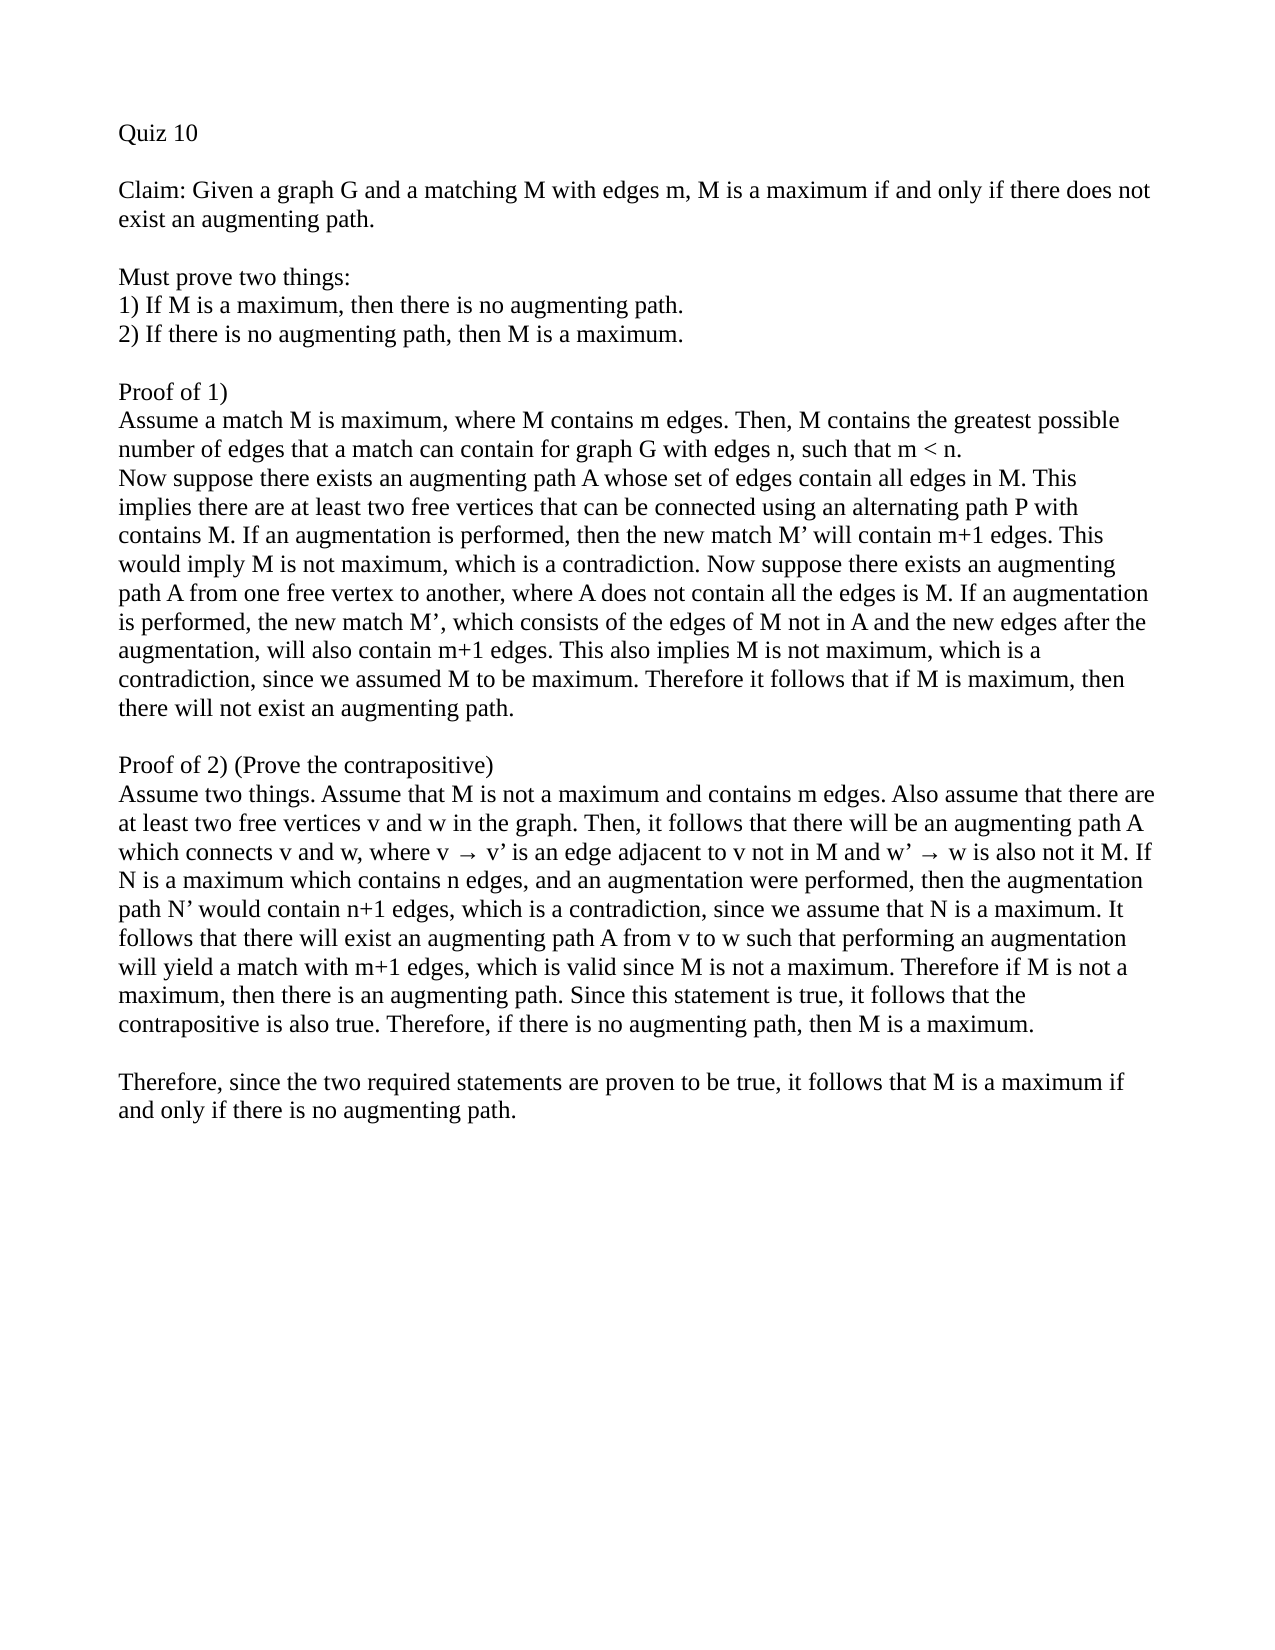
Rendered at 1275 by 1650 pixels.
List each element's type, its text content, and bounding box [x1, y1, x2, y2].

text Proof of 1) [118, 377, 1157, 406]
text Quiz 10 [118, 118, 1157, 147]
text 1) If M is a maximum, then there is no augmenting path. [118, 291, 1157, 319]
text Proof of 2) (Prove the contrapositive) [118, 751, 1157, 779]
text Claim: Given a graph G and a matching M with edges m, M is a maximum if and only if there does not exist an augmenting path. [118, 176, 1157, 233]
text Assume two things. Assume that M is not a maximum and contains m edges. Also assume that there are at least two free vertices v and w in the graph. Then, it follows that there will be an augmenting path A which connects v and w, where v → v’ is an edge adjacent to v not in M and w’ → w is also not it M. If N is a maximum which contains n edges, and an augmentation were performed, then the augmentation path N’ would contain n+1 edges, which is a contradiction, since we assume that N is a maximum. It follows that there will exist an augmenting path A from v to w such that performing an augmentation will yield a match with m+1 edges, which is valid since M is not a maximum. Therefore if M is not a maximum, then there is an augmenting path. Since this statement is true, it follows that the contrapositive is also true. Therefore, if there is no augmenting path, then M is a maximum. [118, 779, 1157, 1038]
text 2) If there is no augmenting path, then M is a maximum. [118, 319, 1157, 348]
text Must prove two things: [118, 262, 1157, 291]
text Therefore, since the two required statements are proven to be true, it follows that M is a maximum if and only if there is no augmenting path. [118, 1067, 1157, 1124]
text Assume a match M is maximum, where M contains m edges. Then, M contains the greatest possible number of edges that a match can contain for graph G with edges n, such that m < n. [118, 406, 1157, 463]
text Now suppose there exists an augmenting path A whose set of edges contain all edges in M. This implies there are at least two free vertices that can be connected using an alternating path P with contains M. If an augmentation is performed, then the new match M’ will contain m+1 edges. This would imply M is not maximum, which is a contradiction. Now suppose there exists an augmenting path A from one free vertex to another, where A does not contain all the edges is M. If an augmentation is performed, the new match M’, which consists of the edges of M not in A and the new edges after the augmentation, will also contain m+1 edges. This also implies M is not maximum, which is a contradiction, since we assumed M to be maximum. Therefore it follows that if M is maximum, then there will not exist an augmenting path. [118, 463, 1157, 722]
